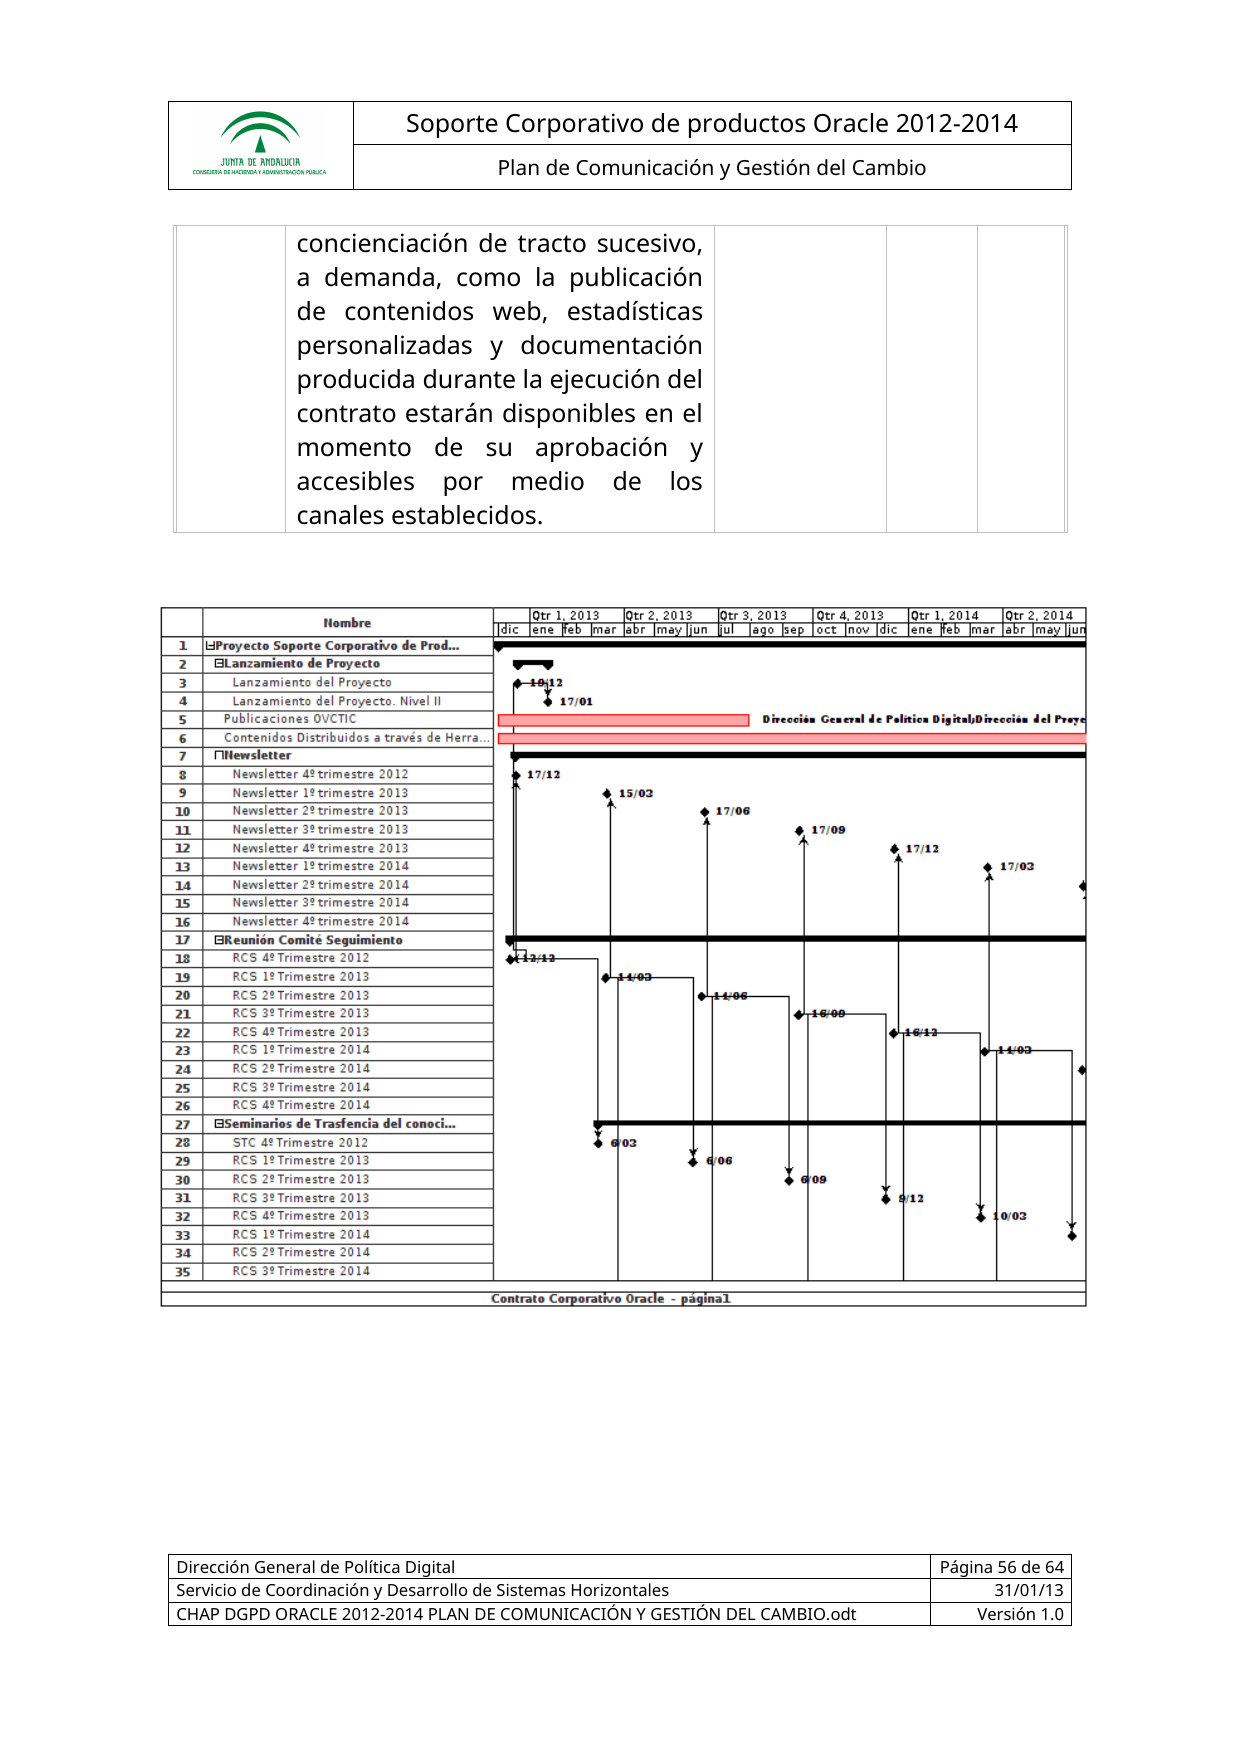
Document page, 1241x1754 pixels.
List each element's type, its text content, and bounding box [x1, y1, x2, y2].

table_cell [887, 226, 977, 532]
table_cell [177, 226, 285, 532]
table_cell [715, 226, 886, 532]
picture [192, 110, 327, 175]
picture [147, 601, 1093, 1313]
table_cell concienciación de tracto sucesivo, a demanda, como la publicación de contenidos web, estadísticas personalizadas y documentación producida durante la ejecución del contrato estarán disponibles en el momento de su aprobación y accesibles por medio de los canales establecidos. [286, 226, 714, 532]
table_cell [978, 226, 1064, 532]
